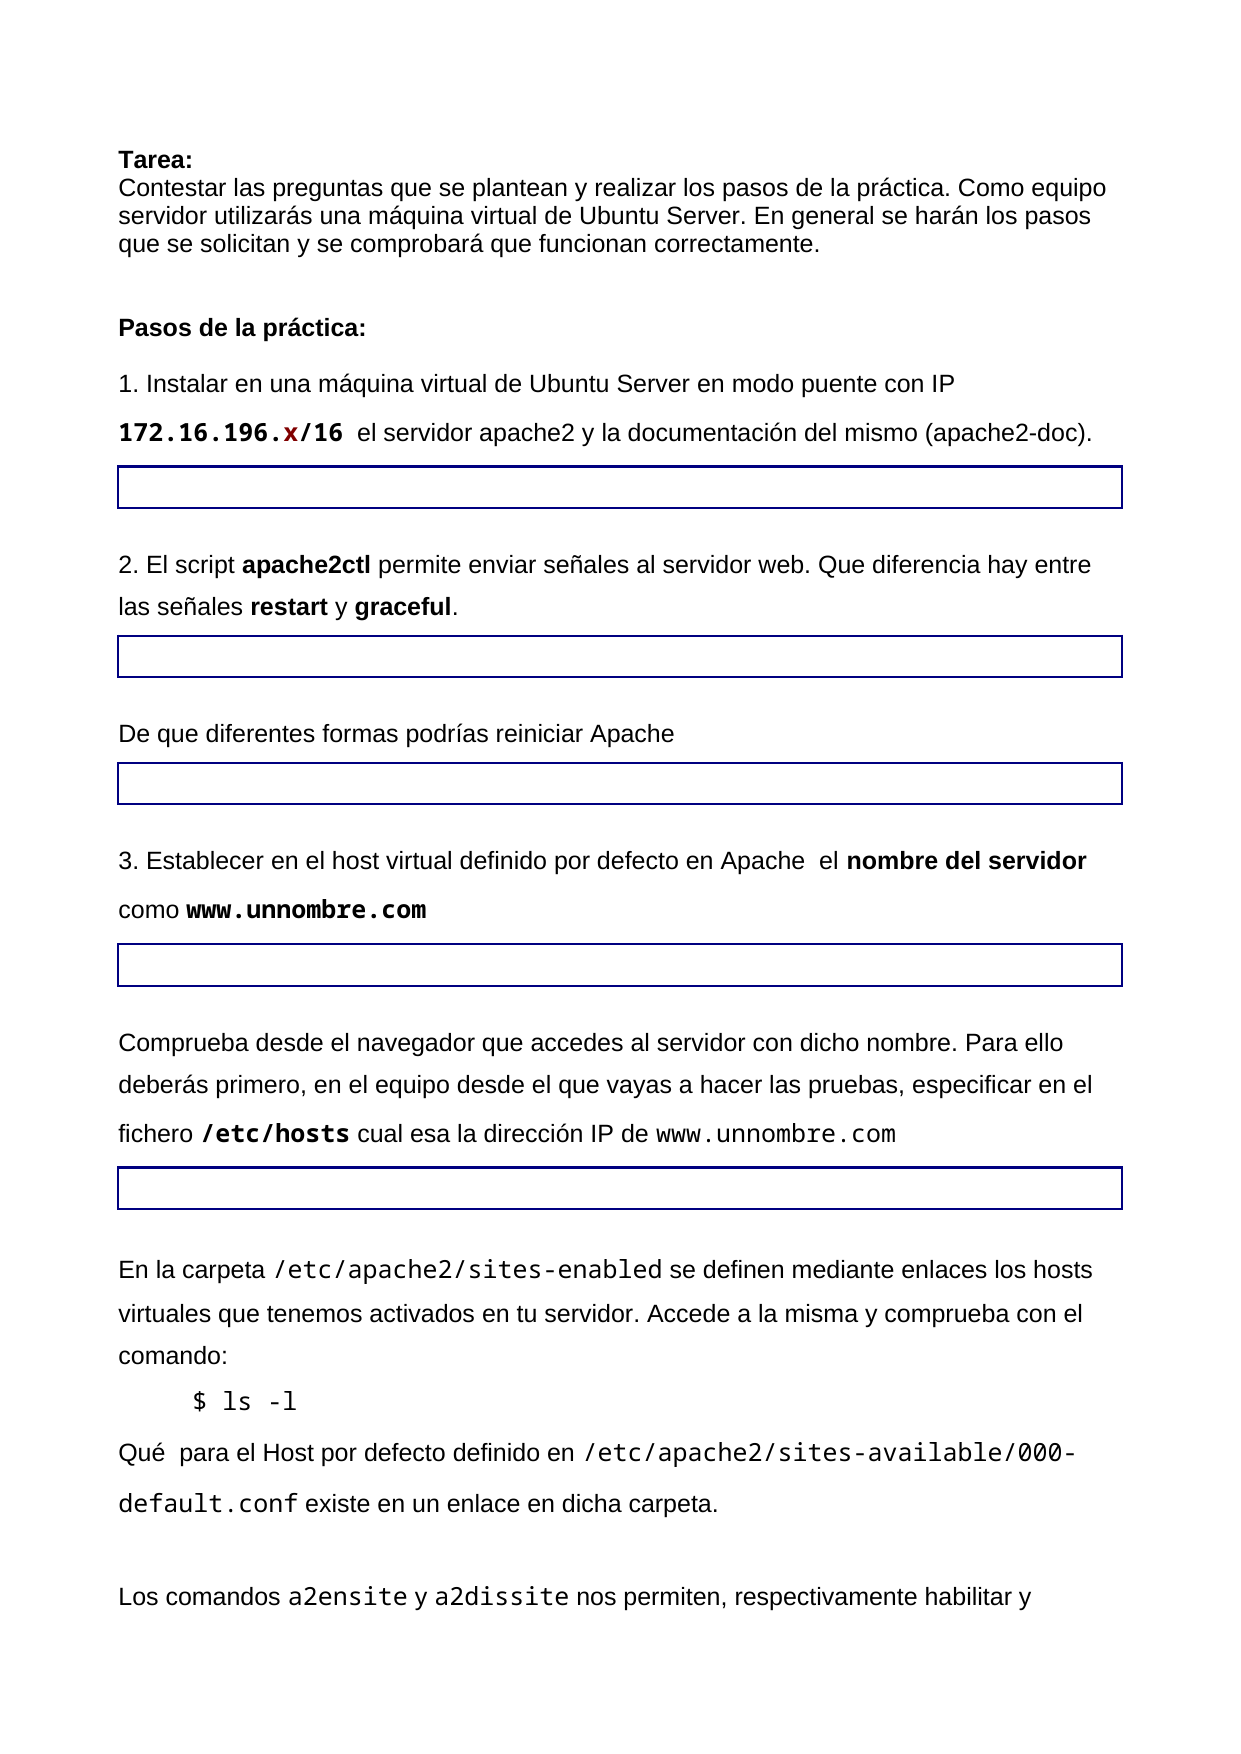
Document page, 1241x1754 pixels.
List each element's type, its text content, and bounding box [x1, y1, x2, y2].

text Los comandos a2ensite y a2dissite nos permiten, respectivamente habilitar y [118, 1578, 1122, 1613]
text Contestar las preguntas que se plantean y realizar los pasos de la práctica. Como equipo servidor utilizarás una máquina virtual de Ubuntu Server. En general se harán los pasos que se solicitan y se comprobará que funcionan correctamente. [118, 174, 1122, 258]
table_header [119, 637, 1121, 676]
table_header [119, 764, 1121, 803]
table_header [119, 468, 1121, 507]
text De que diferentes formas podrías reiniciar Apache [118, 720, 1122, 748]
table_header [119, 945, 1121, 984]
table_header [119, 1169, 1121, 1208]
text En la carpeta /etc/apache2/sites-enabled se definen mediante enlaces los hosts virtuales que tenemos activados en tu servidor. Accede a la misma y comprueba con el comando: [118, 1252, 1122, 1369]
text Qué para el Host por defecto definido en /etc/apache2/sites-available/000-default.conf existe en un enlace en dicha carpeta. [118, 1434, 1122, 1520]
text 1. Instalar en una máquina virtual de Ubuntu Server en modo puente con IP 172.16.196.x/16 el servidor apache2 y la documentación del mismo (apache2-doc). [118, 369, 1122, 448]
text Comprueba desde el navegador que accedes al servidor con dicho nombre. Para ello deberás primero, en el equipo desde el que vayas a hacer las pruebas, especificar en el fichero /etc/hosts cual esa la dirección IP de www.unnombre.com [118, 1028, 1122, 1149]
text 3. Establecer en el host virtual definido por defecto en Apache el nombre del servidor como www.unnombre.com [118, 847, 1122, 926]
text $ ls -l [118, 1383, 1122, 1418]
text 2. El script apache2ctl permite enviar señales al servidor web. Que diferencia hay entre las señales restart y graceful. [118, 551, 1122, 621]
text Pasos de la práctica: [118, 313, 1122, 341]
text Tarea: [118, 146, 1122, 174]
